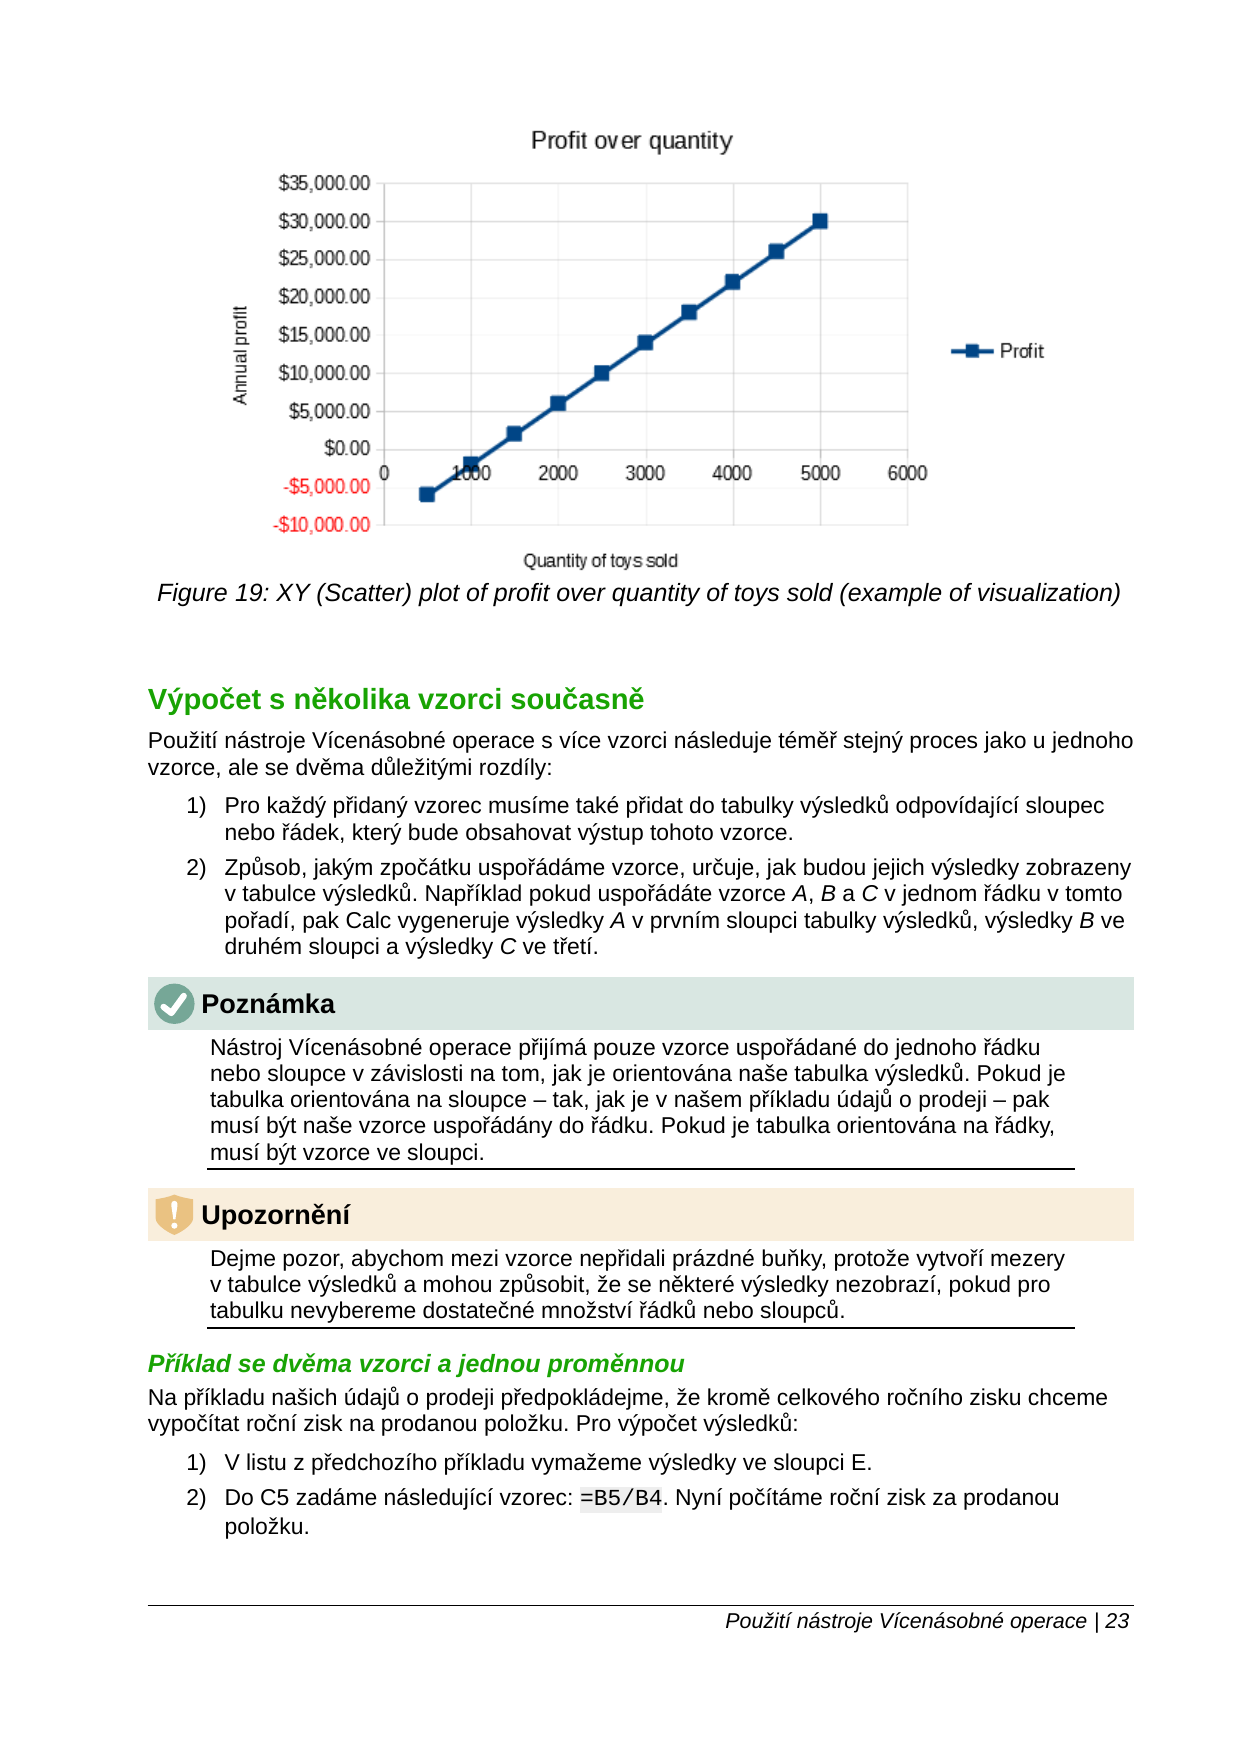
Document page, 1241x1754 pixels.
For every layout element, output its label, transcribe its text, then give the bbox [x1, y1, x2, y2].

list V listu z předchozího příkladu vymažeme výsledky ve sloupci E. [207, 1449, 1134, 1476]
text Použití nástroje Vícenásobné operace s více vzorci následuje téměř stejný proces jako u jednoho vzorce, ale se dvěma důležitými rozdíly: [148, 727, 1134, 780]
subtitle Příklad se dvěma vzorci a jednou proměnnou [148, 1349, 1134, 1378]
list Pro každý přidaný vzorec musíme také přidat do tabulky výsledků odpovídající sloupec nebo řádek, který bude obsahovat výstup tohoto vzorce. [207, 792, 1134, 845]
list Způsob, jakým zpočátku uspořádáme vzorce, určuje, jak budou jejich výsledky zobrazeny v tabulce výsledků. Například pokud uspořádáte vzorce A, B a C v jednom řádku v tomto pořadí, pak Calc vygeneruje výsledky A v prvním sloupci tabulky výsledků, výsledky B ve druhém sloupci a výsledky C ve třetí. [207, 854, 1134, 959]
text Nástroj Vícenásobné operace přijímá pouze vzorce uspořádané do jednoho řádku nebo sloupce v závislosti na tom, jak je orientována naše tabulka výsledků. Pokud je tabulka orientována na sloupce – tak, jak je v našem příkladu údajů o prodeji – pak musí být naše vzorce uspořádány do řádku. Pokud je tabulka orientována na řádky, musí být vzorce ve sloupci. [207, 1030, 1075, 1168]
subtitle Upozornění [148, 1188, 1134, 1241]
subtitle Poznámka [148, 977, 1134, 1030]
text Figure 19: XY (Scatter) plot of profit over quantity of toys sold (example of visualization) [148, 118, 1134, 607]
picture [226, 118, 1055, 579]
subtitle Výpočet s několika vzorci současně [148, 682, 1134, 715]
text Na příkladu našich údajů o prodeji předpokládejme, že kromě celkového ročního zisku chceme vypočítat roční zisk na prodanou položku. Pro výpočet výsledků: [148, 1384, 1134, 1437]
text Dejme pozor, abychom mezi vzorce nepřidali prázdné buňky, protože vytvoří mezery v tabulce výsledků a mohou způsobit, že se některé výsledky nezobrazí, pokud pro tabulku nevybereme dostatečné množství řádků nebo sloupců. [207, 1241, 1075, 1327]
list Do C5 zadáme následující vzorec: =B5/B4. Nyní počítáme roční zisk za prodanou položku. [207, 1484, 1134, 1539]
